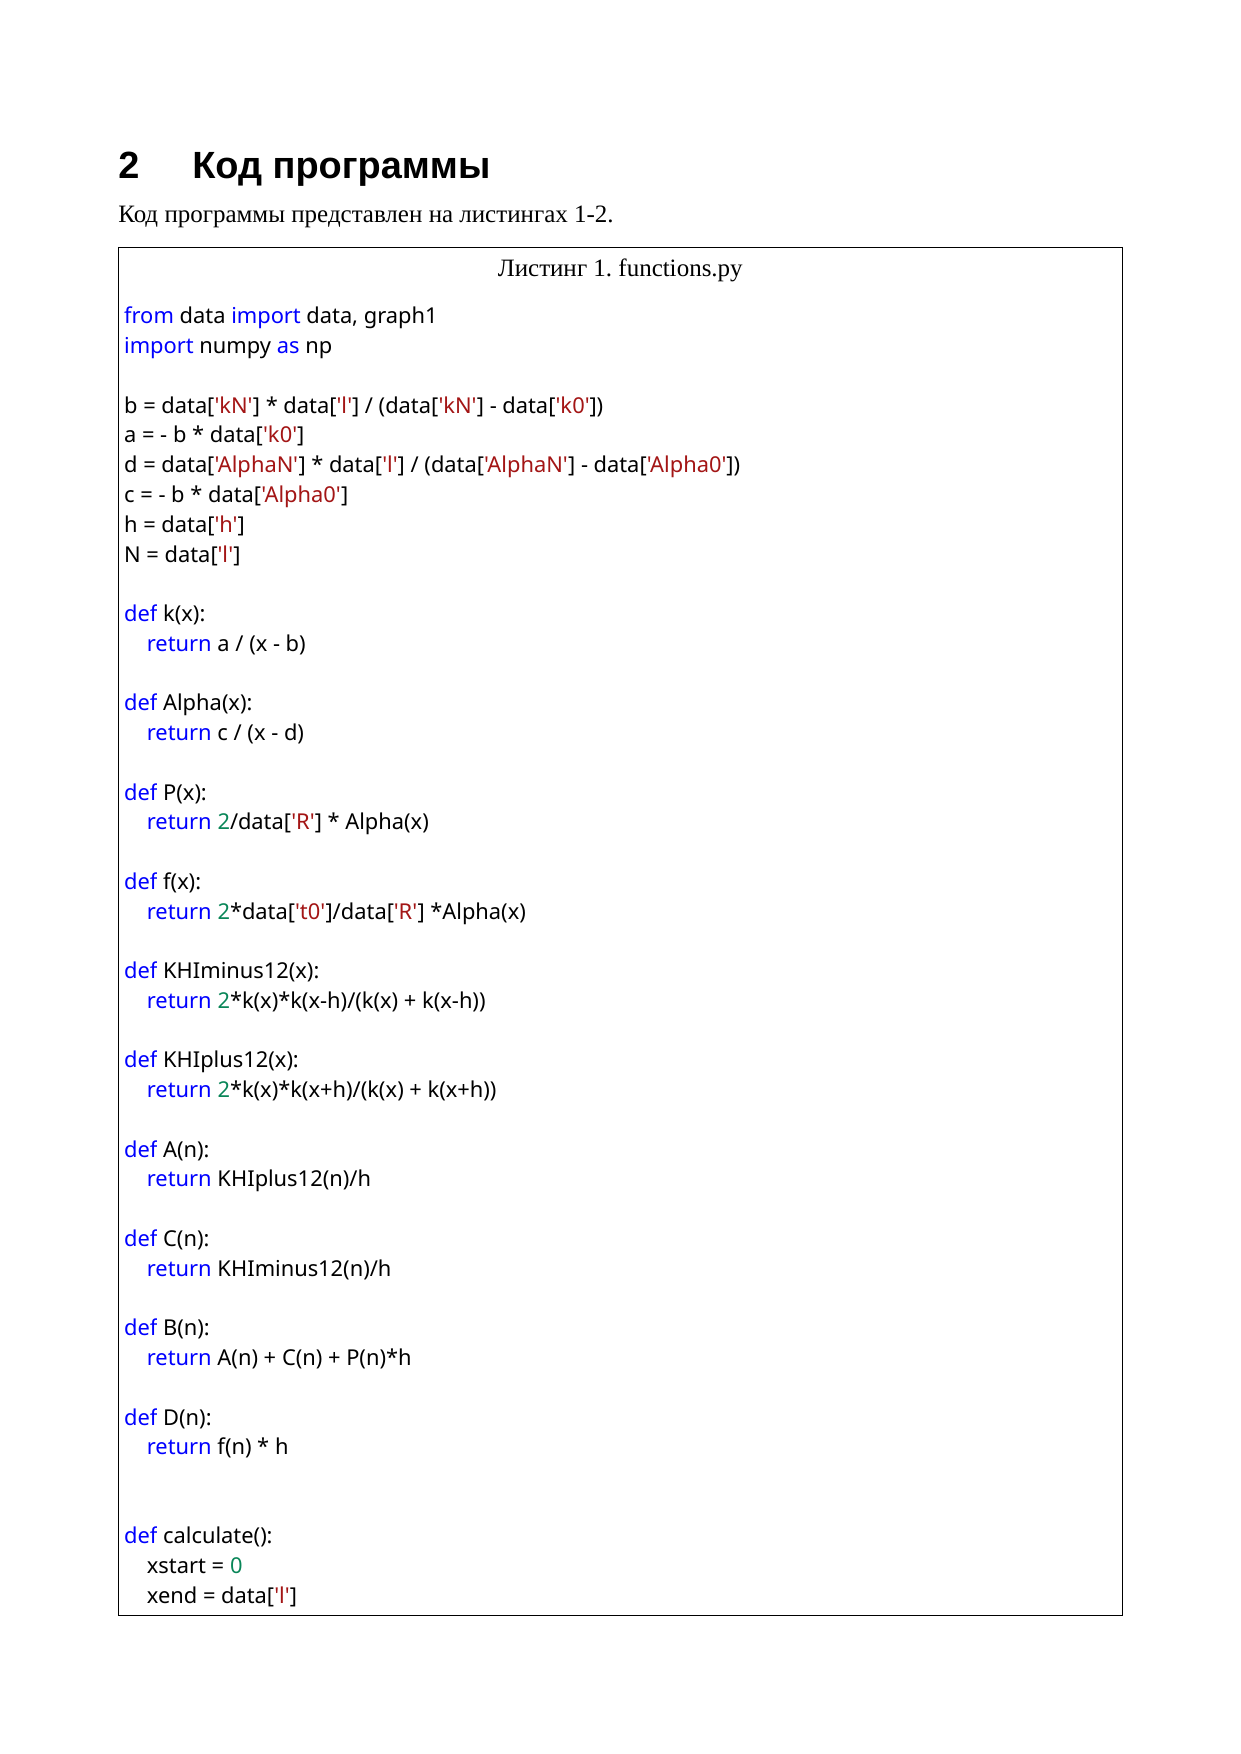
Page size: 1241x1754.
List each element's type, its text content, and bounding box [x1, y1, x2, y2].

text Код программы представлен на листингах 1-2. [118, 199, 1122, 228]
subtitle Код программы [118, 143, 1122, 187]
table_header Листинг 1. functions.py from data import data, graph1 import numpy as np b = data['kN'] * data['l'] / (data['kN'] - data['k0']) a = - b * data['k0'] d = data['AlphaN'] * data['l'] / (data['AlphaN'] - data['Alpha0']) c = - b * data['Alpha0'] h = data['h'] N = data['l'] def k(x): return a / (x - b) def Alpha(x): return c / (x - d) def P(x): return 2/data['R'] * Alpha(x) def f(x): return 2*data['t0']/data['R'] *Alpha(x) def KHIminus12(x): return 2*k(x)*k(x-h)/(k(x) + k(x-h)) def KHIplus12(x): return 2*k(x)*k(x+h)/(k(x) + k(x+h)) def A(n): return KHIplus12(n)/h def C(n): return KHIminus12(n)/h def B(n): return A(n) + C(n) + P(n)*h def D(n): return f(n) * h def calculate(): xstart = 0 xend = data['l'] [119, 248, 1122, 1615]
